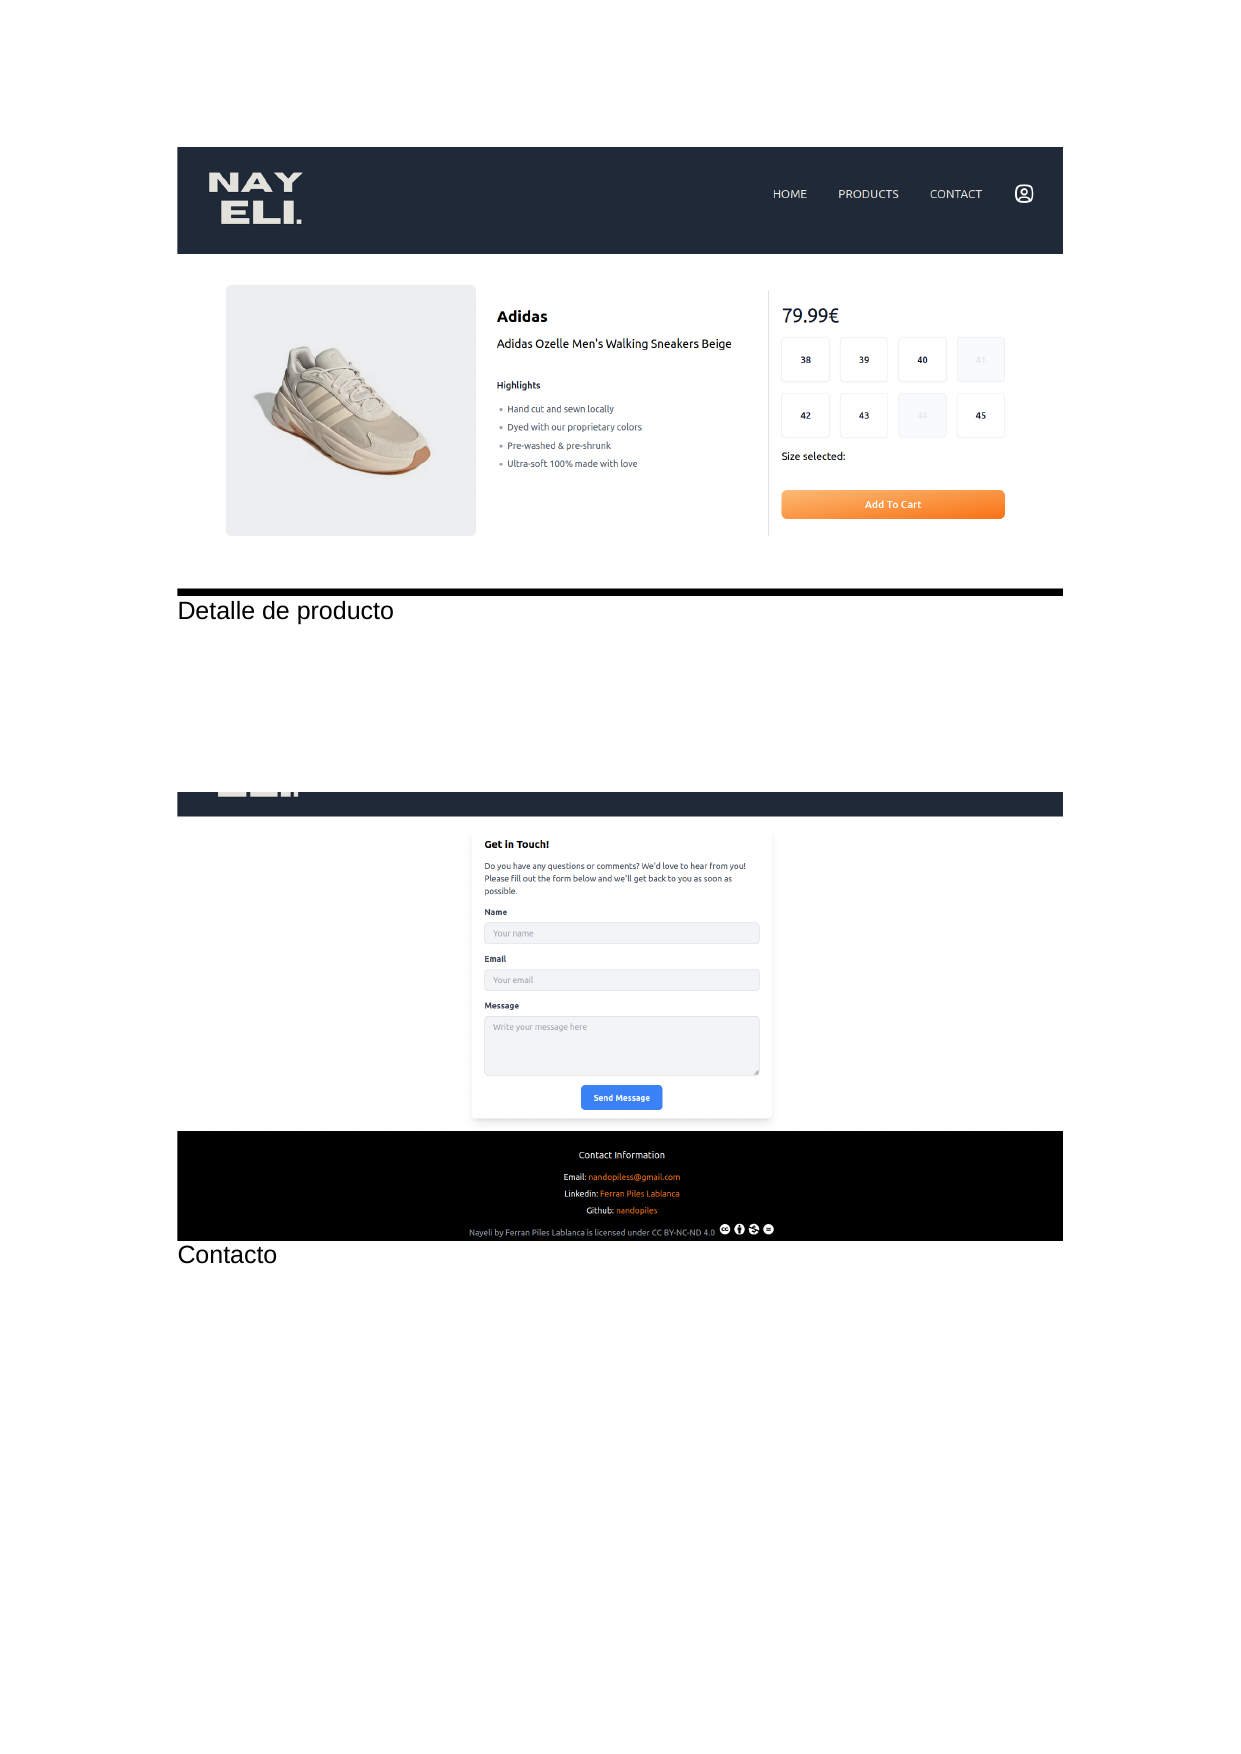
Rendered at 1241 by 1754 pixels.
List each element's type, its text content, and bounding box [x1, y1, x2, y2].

text Detalle de producto [177, 596, 1063, 624]
picture [177, 147, 1063, 596]
text Contacto [177, 1241, 1063, 1269]
picture [177, 792, 1063, 1241]
